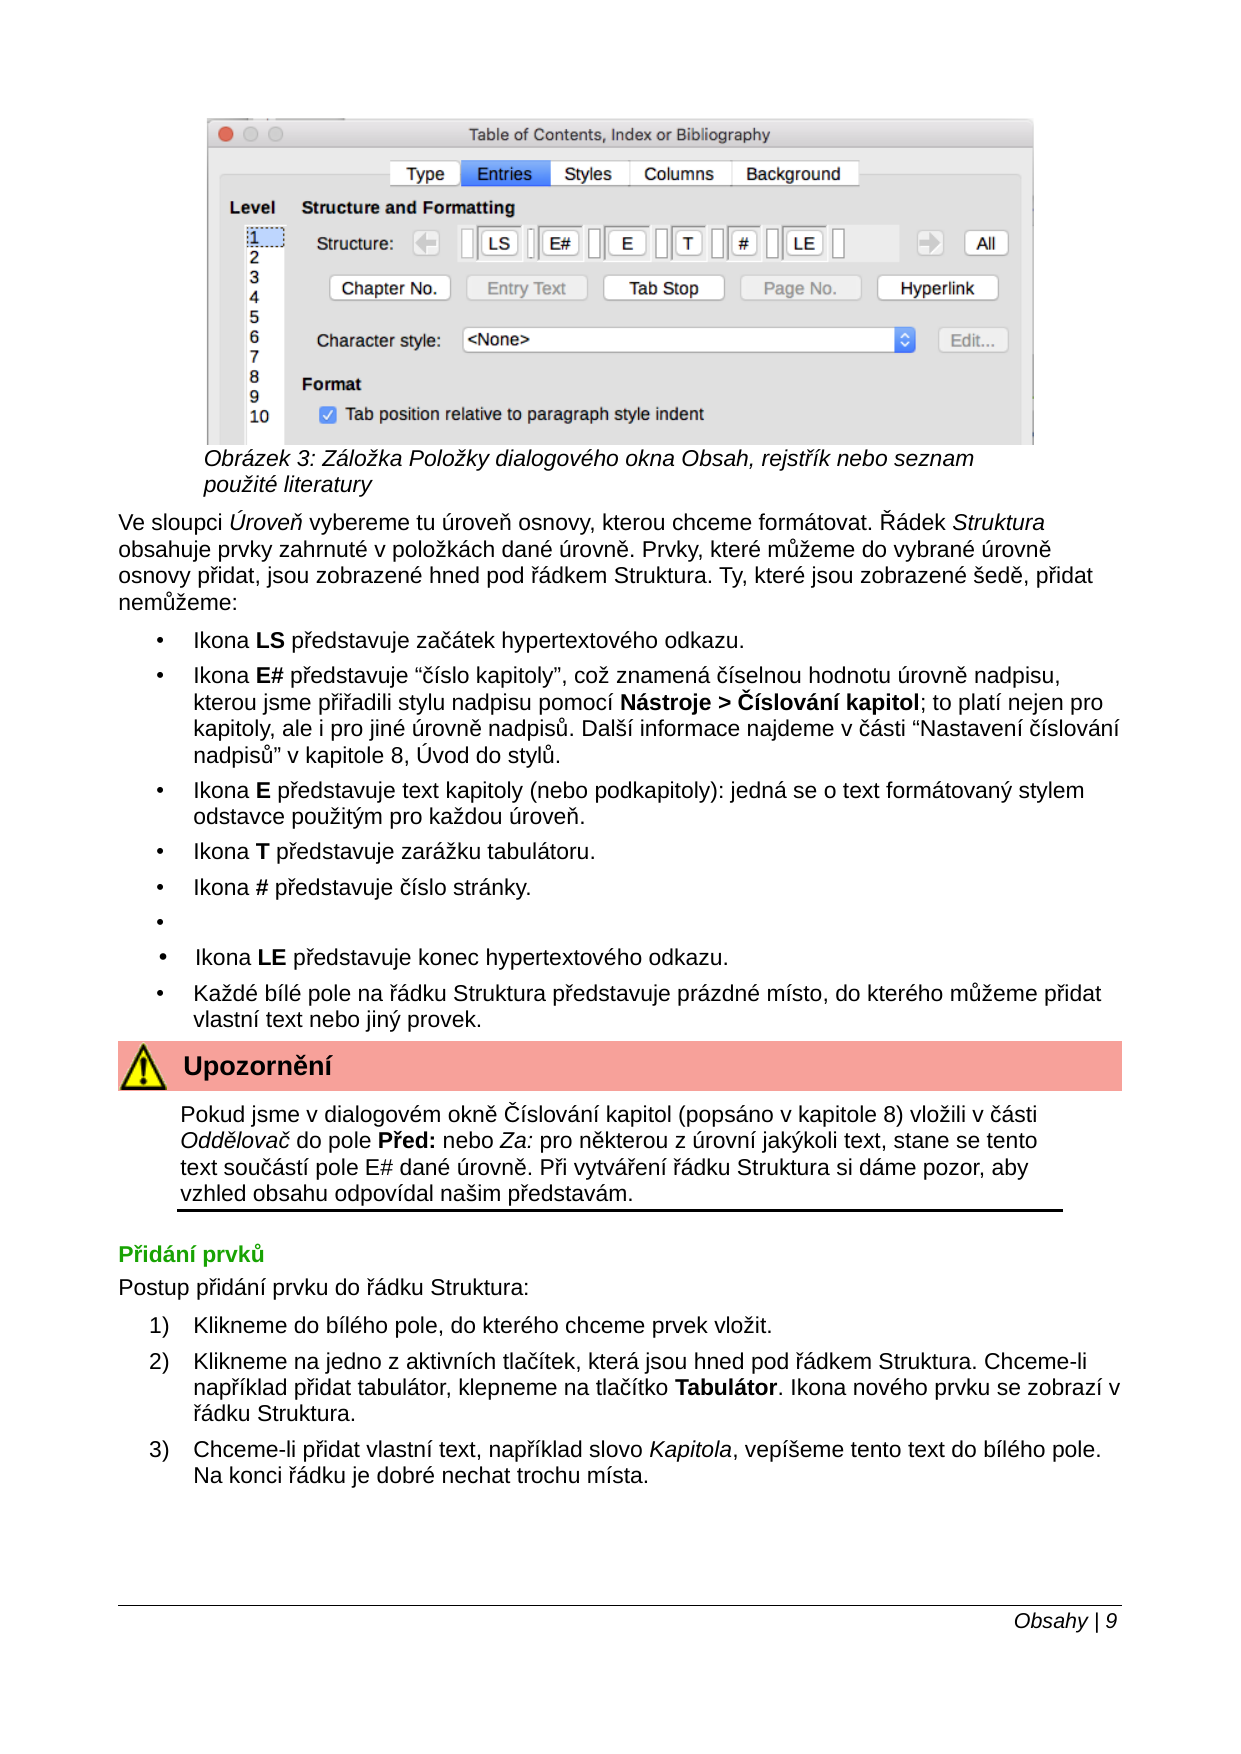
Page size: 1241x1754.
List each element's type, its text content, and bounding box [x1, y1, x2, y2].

list Ikona # představuje číslo stránky. [156, 873, 1122, 900]
picture [119, 1042, 167, 1090]
text Pokud jsme v dialogovém okně Číslování kapitol (popsáno v kapitole 8) vložili v části Oddělovač do pole Před: nebo Za: pro některou z úrovní jakýkoli text, stane se tento text součástí pole E# dané úrovně. Při vytváření řádku Struktura si dáme pozor, aby vzhled obsahu odpovídal našim představám. [177, 1098, 1063, 1209]
list Klikneme do bílého pole, do kterého chceme prvek vložit. [169, 1312, 1122, 1339]
list Ikona E představuje text kapitoly (nebo podkapitoly): jedná se o text formátovaný stylem odstavce použitým pro každou úroveň. [156, 777, 1122, 829]
text Obrázek 3: Záložka Položky dialogového okna Obsah, rejstřík nebo seznam použité literatury [203, 118, 1037, 497]
list Ikona E# představuje “číslo kapitoly”, což znamená číselnou hodnotu úrovně nadpisu, kterou jsme přiřadili stylu nadpisu pomocí Nástroje > Číslování kapitol; to platí nejen pro kapitoly, ale i pro jiné úrovně nadpisů. Další informace najdeme v části “Nastavení číslování nadpisů” v kapitole 8, Úvod do stylů. [156, 662, 1122, 768]
list Chceme-li přidat vlastní text, například slovo Kapitola, vepíšeme tento text do bílého pole. Na konci řádku je dobré nechat trochu místa. [169, 1436, 1122, 1488]
list Ikona LS představuje začátek hypertextového odkazu. [156, 627, 1122, 654]
list Ikona LE představuje konec hypertextového odkazu. [156, 944, 1122, 971]
picture [206, 118, 1034, 445]
list Ikona T představuje zarážku tabulátoru. [156, 838, 1122, 865]
list Postup přidání prvku do řádku Struktura: [118, 1273, 1122, 1300]
list Ve sloupci Úroveň vybereme tu úroveň osnovy, kterou chceme formátovat. Řádek Struktura obsahuje prvky zahrnuté v položkách dané úrovně. Prvky, které můžeme do vybrané úrovně osnovy přidat, jsou zobrazené hned pod řádkem Struktura. Ty, které jsou zobrazené šedě, přidat nemůžeme: [118, 509, 1122, 615]
list Každé bílé pole na řádku Struktura představuje prázdné místo, do kterého můžeme přidat vlastní text nebo jiný provek. [156, 980, 1122, 1032]
subtitle Přidání prvků [118, 1241, 1122, 1267]
subtitle Upozornění [118, 1041, 1122, 1091]
list Klikneme na jedno z aktivních tlačítek, která jsou hned pod řádkem Struktura. Chceme-li například přidat tabulátor, klepneme na tlačítko Tabulátor. Ikona nového prvku se zobrazí v řádku Struktura. [169, 1348, 1122, 1427]
